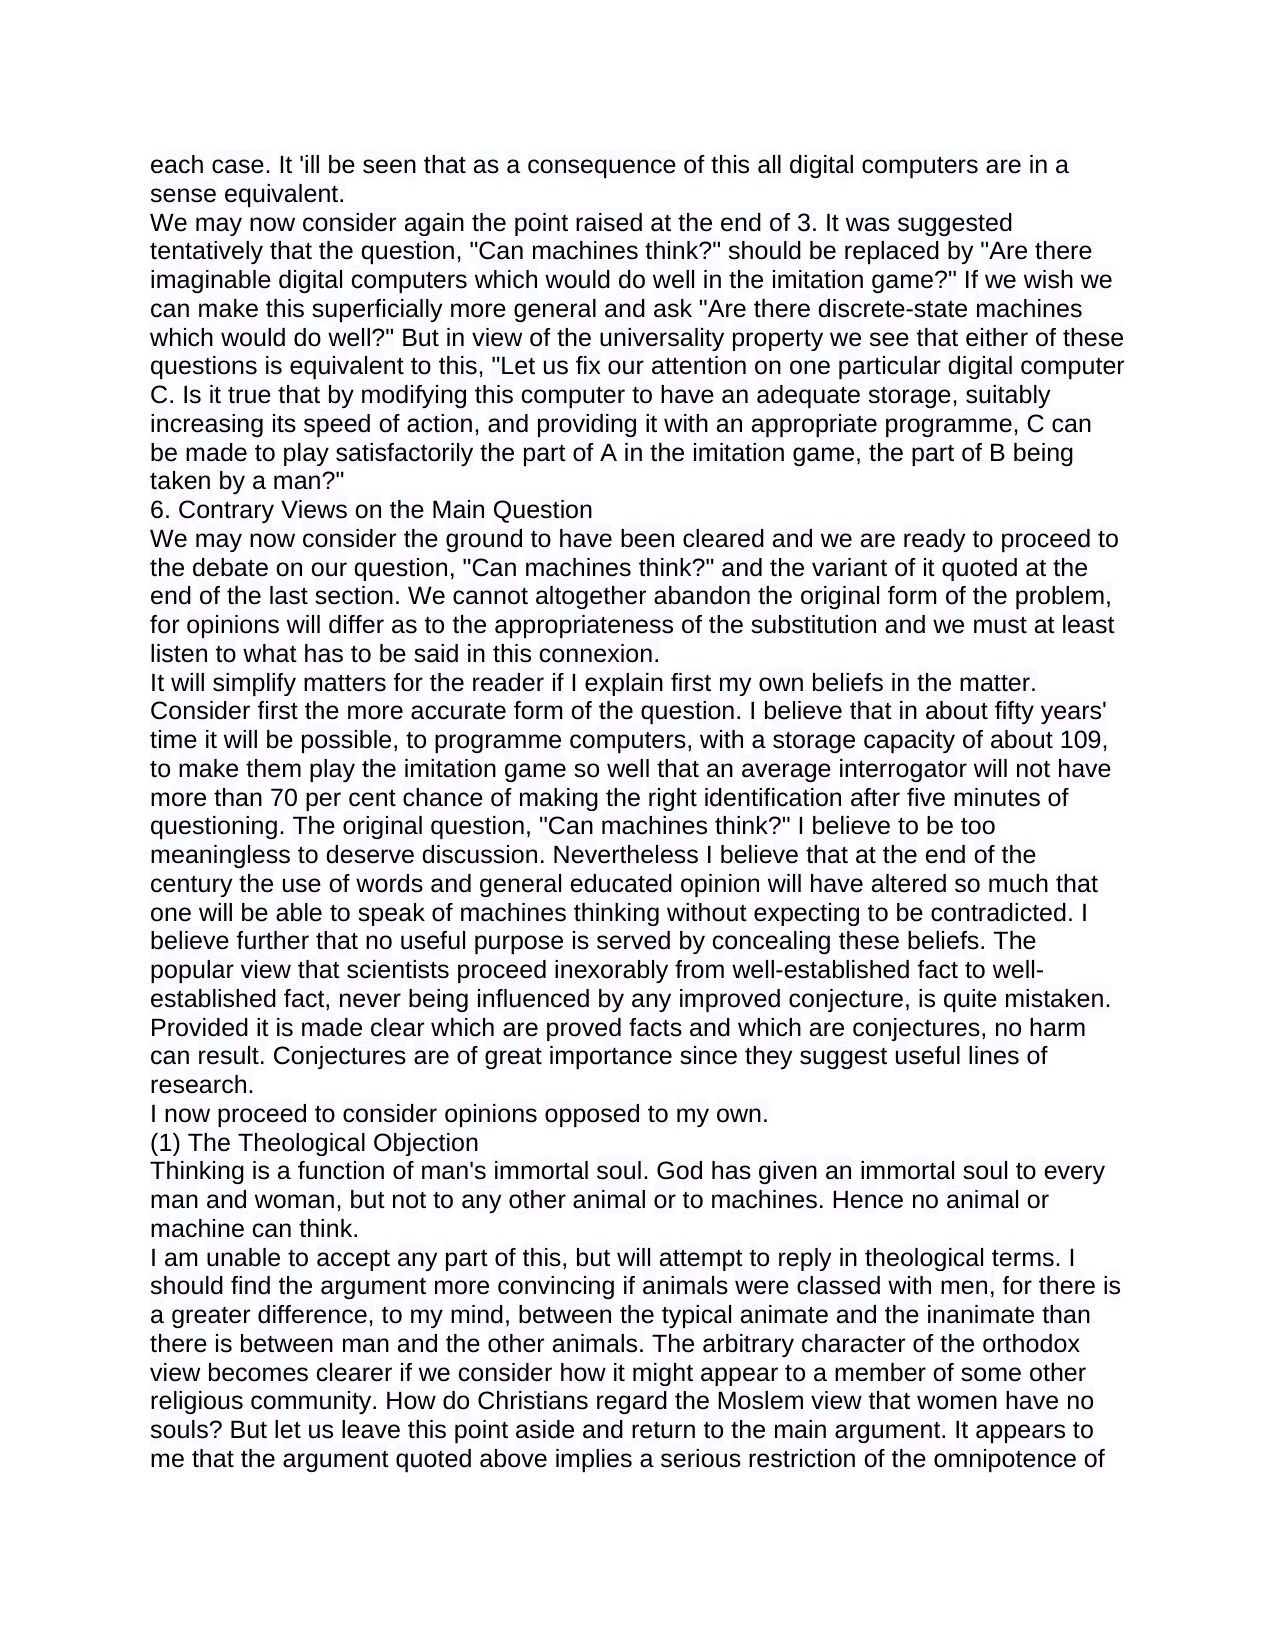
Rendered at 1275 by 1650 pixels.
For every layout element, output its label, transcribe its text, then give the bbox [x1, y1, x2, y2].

text I am unable to accept any part of this, but will attempt to reply in theological terms. I should find the argument more convincing if animals were classed with men, for there is a greater difference, to my mind, between the typical animate and the inanimate than there is between man and the other animals. The arbitrary character of the orthodox view becomes clearer if we consider how it might appear to a member of some other religious community. How do Christians regard the Moslem view that women have no souls? But let us leave this point aside and return to the main argument. It appears to me that the argument quoted above implies a serious restriction of the omnipotence of [150, 1242, 1125, 1472]
text Thinking is a function of man's immortal soul. God has given an immortal soul to every man and woman, but not to any other animal or to machines. Hence no animal or machine can think. [359, 1156, 1125, 1242]
text We may now consider the ground to have been cleared and we are ready to proceed to the debate on our question, "Can machines think?" and the variant of it quoted at the end of the last section. We cannot altogether abandon the original form of the problem, for opinions will differ as to the appropriateness of the substitution and we must at least listen to what has to be said in this connexion. [150, 524, 1125, 667]
text I now proceed to consider opinions opposed to my own. [769, 1099, 1125, 1127]
text We may now consider again the point raised at the end of 3. It was suggested tentatively that the question, "Can machines think?" should be replaced by "Are there imaginable digital computers which would do well in the imitation game?" If we wish we can make this superficially more general and ask "Are there discrete-state machines which would do well?" But in view of the universality property we see that either of these questions is equivalent to this, "Let us fix our attention on one particular digital computer C. Is it true that by modifying this computer to have an adequate storage, suitably increasing its speed of action, and providing it with an appropriate programme, C can be made to play satisfactorily the part of A in the imitation game, the part of B being taken by a man?" [150, 207, 1125, 495]
text 6. Contrary Views on the Main Question [593, 495, 1125, 524]
text (1) The Theological Objection [150, 1127, 1125, 1156]
text This special property of digital computers, that they can mimic any discrete-state machine, is described by saying that they are universal machines. The existence of machines with this property has the important consequence that, considerations of speed apart, it is unnecessary to design various new machines to do various computing processes. They can all be done with one digital computer, suitably programmed for each case. It 'ill be seen that as a consequence of this all digital computers are in a sense equivalent. [345, 150, 1125, 207]
text It will simplify matters for the reader if I explain first my own beliefs in the matter. Consider first the more accurate form of the question. I believe that in about fifty years' time it will be possible, to programme computers, with a storage capacity of about 109, to make them play the imitation game so well that an average interrogator will not have more than 70 per cent chance of making the right identification after five minutes of questioning. The original question, "Can machines think?" I believe to be too meaningless to deserve discussion. Nevertheless I believe that at the end of the century the use of words and general educated opinion will have altered so much that one will be able to speak of machines thinking without expecting to be contradicted. I believe further that no useful purpose is served by concealing these beliefs. The popular view that scientists proceed inexorably from well-established fact to well-established fact, never being influenced by any improved conjecture, is quite mistaken. Provided it is made clear which are proved facts and which are conjectures, no harm can result. Conjectures are of great importance since they suggest useful lines of research. [150, 667, 1125, 1099]
